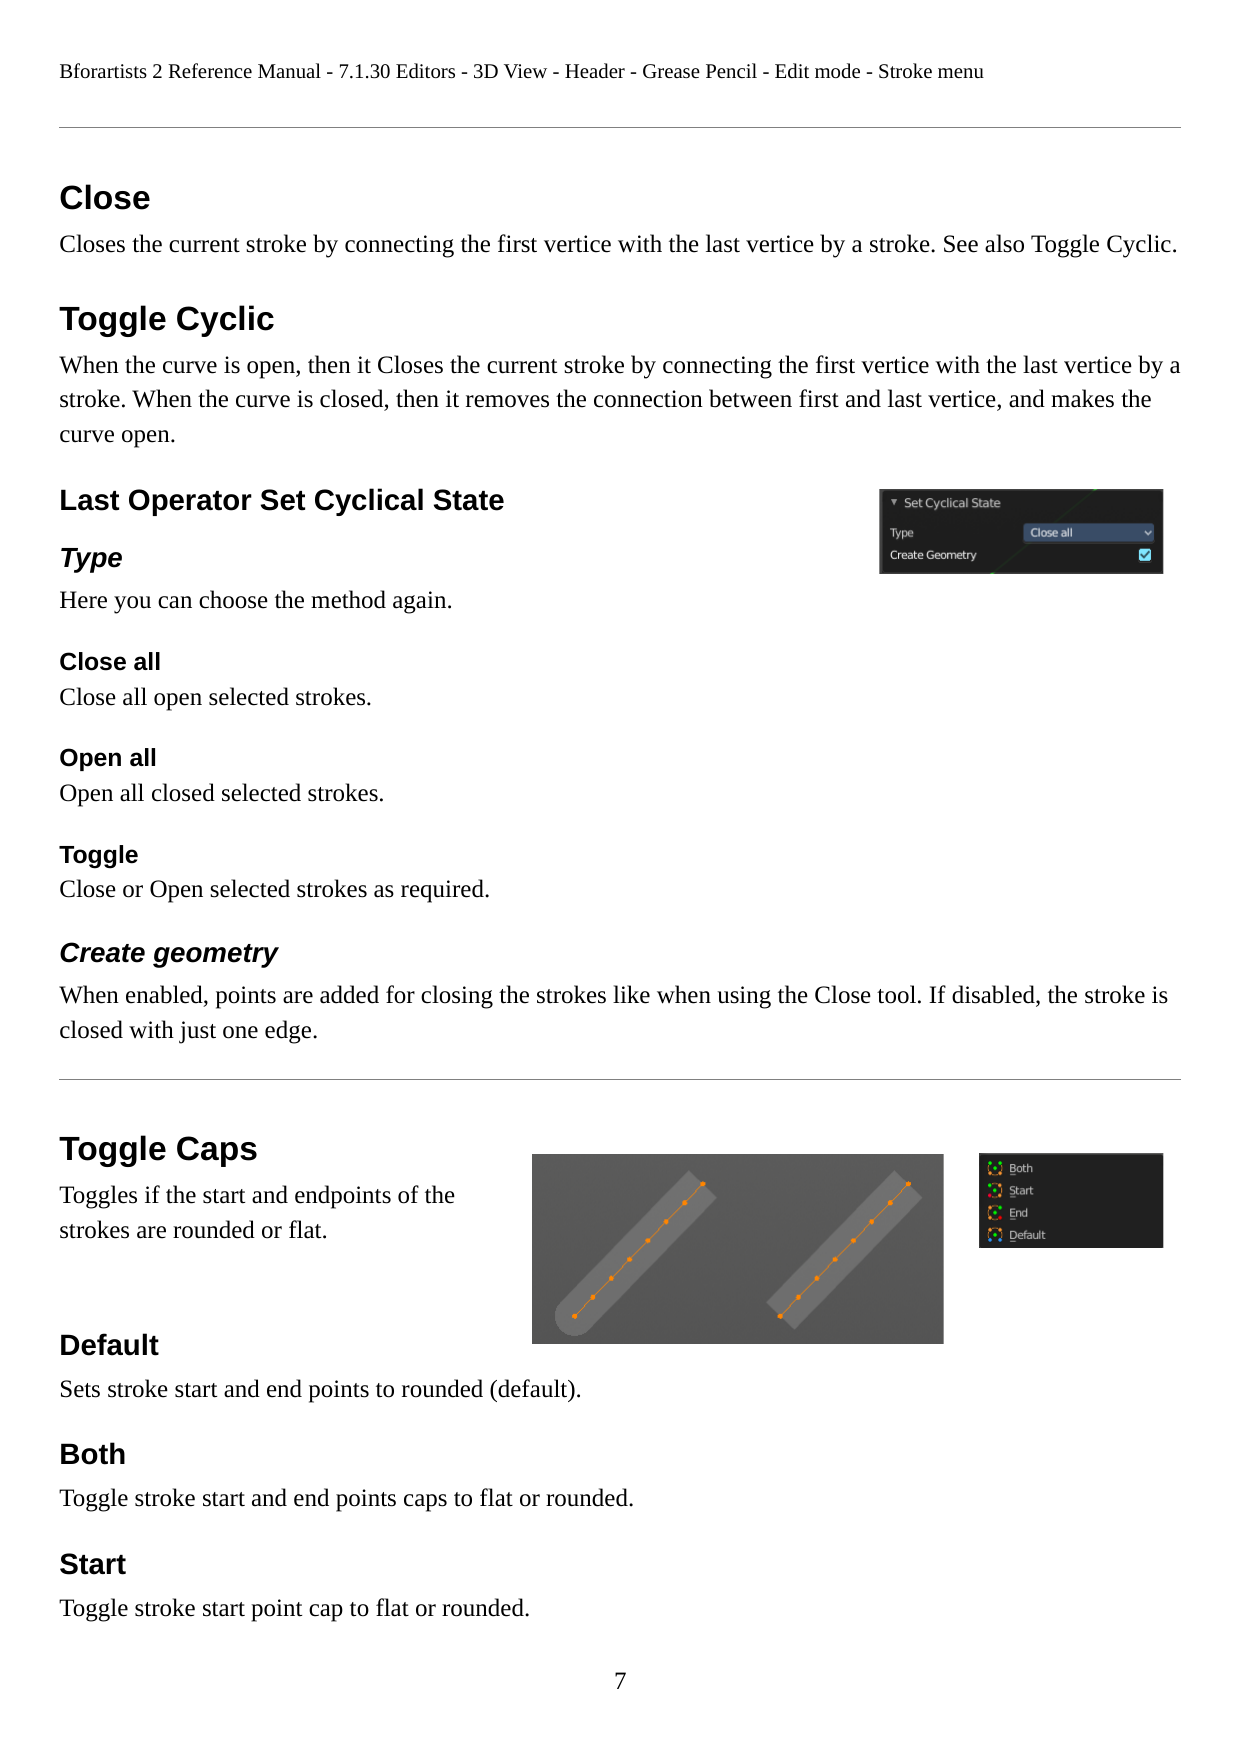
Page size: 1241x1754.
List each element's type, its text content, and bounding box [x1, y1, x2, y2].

picture [532, 1154, 944, 1344]
text Toggle stroke start and end points caps to flat or rounded. [59, 1483, 1181, 1512]
text When the curve is open, then it Closes the current stroke by connecting the first vertice with the last vertice by a stroke. When the curve is closed, then it removes the connection between first and last vertice, and makes the curve open. [59, 350, 1181, 447]
picture [979, 1153, 1164, 1248]
subtitle Toggle Caps [59, 1129, 1181, 1168]
picture [879, 489, 1164, 574]
text Close all open selected strokes. [59, 682, 1181, 711]
subtitle Toggle Cyclic [59, 299, 1181, 337]
text Toggles if the start and endpoints of the strokes are rounded or flat. [59, 1180, 532, 1243]
text When enabled, points are added for closing the strokes like when using the Close tool. If disabled, the stroke is closed with just one edge. [59, 981, 1181, 1044]
subtitle Default [59, 1327, 1181, 1361]
subtitle Close [59, 178, 1181, 216]
subtitle Open all [59, 743, 1181, 772]
text Sets stroke start and end points to rounded (default). [59, 1374, 1181, 1402]
text Closes the current stroke by connecting the first vertice with the last vertice by a stroke. See also Toggle Cyclic. [59, 229, 1181, 257]
text [944, 1180, 979, 1243]
subtitle [1164, 541, 1181, 573]
subtitle Close all [59, 647, 1181, 676]
subtitle Create geometry [59, 936, 1181, 968]
text Toggle stroke start point cap to flat or rounded. [59, 1593, 1181, 1622]
subtitle Start [59, 1547, 1181, 1581]
subtitle Last Operator Set Cyclical State [59, 482, 1181, 516]
subtitle Toggle [59, 840, 1181, 868]
subtitle Type [59, 541, 879, 573]
text Open all closed selected strokes. [59, 778, 1181, 807]
subtitle Both [59, 1437, 1181, 1471]
text Here you can choose the method again. [59, 586, 1181, 614]
text Close or Open selected strokes as required. [59, 874, 1181, 903]
